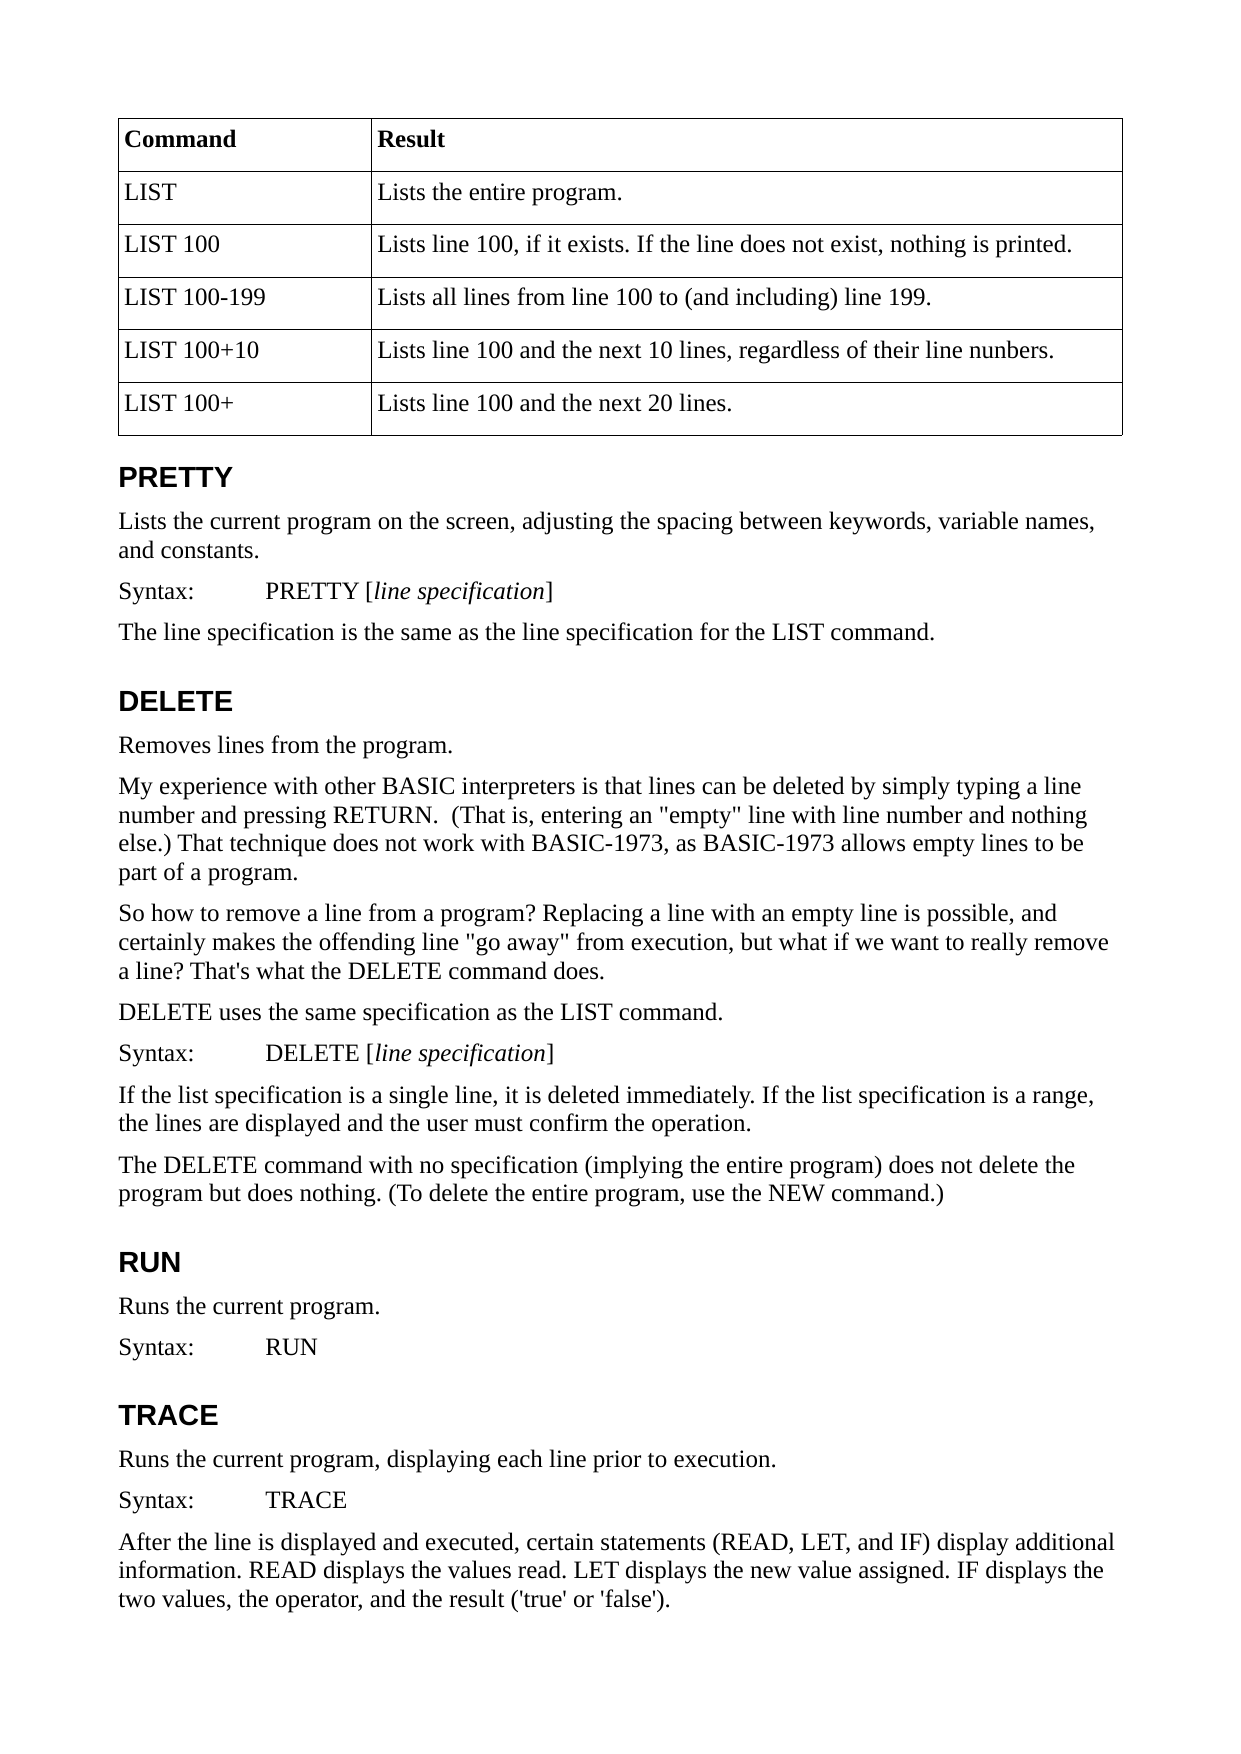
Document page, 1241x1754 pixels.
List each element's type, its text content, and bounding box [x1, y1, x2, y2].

subtitle TRACE [118, 1398, 1122, 1432]
text Lists the current program on the screen, adjusting the spacing between keywords, variable names, and constants. [118, 506, 1122, 564]
table_cell LIST 100+10 [119, 330, 371, 382]
table_cell Lists the entire program. [372, 172, 1122, 224]
text Syntax: RUN [118, 1332, 1122, 1361]
table_cell LIST 100+ [119, 383, 371, 435]
table_cell LIST 100 [119, 225, 371, 277]
text Runs the current program. [118, 1291, 1122, 1319]
text Removes lines from the program. [118, 730, 1122, 758]
table_cell Lists line 100 and the next 20 lines. [372, 383, 1122, 435]
table_cell Lists line 100 and the next 10 lines, regardless of their line nunbers. [372, 330, 1122, 382]
subtitle PRETTY [118, 460, 1122, 494]
table_cell Lists line 100, if it exists. If the line does not exist, nothing is printed. [372, 225, 1122, 277]
text The DELETE command with no specification (implying the entire program) does not delete the program but does nothing. (To delete the entire program, use the NEW command.) [118, 1150, 1122, 1207]
text Runs the current program, displaying each line prior to execution. [118, 1444, 1122, 1473]
subtitle DELETE [118, 684, 1122, 717]
text My experience with other BASIC interpreters is that lines can be deleted by simply typing a line number and pressing RETURN. (That is, entering an "empty" line with line number and nothing else.) That technique does not work with BASIC-1973, as BASIC-1973 allows empty lines to be part of a program. [118, 771, 1122, 886]
text Syntax: TRACE [118, 1486, 1122, 1514]
table_header Result [372, 119, 1122, 171]
table_cell LIST [119, 172, 371, 224]
text So how to remove a line from a program? Replacing a line with an empty line is possible, and certainly makes the offending line "go away" from execution, but what if we want to really remove a line? That's what the DELETE command does. [118, 898, 1122, 985]
text Syntax: DELETE [line specification] [118, 1038, 1122, 1067]
text If the list specification is a single line, it is deleted immediately. If the list specification is a range, the lines are displayed and the user must confirm the operation. [118, 1080, 1122, 1137]
table_cell LIST 100-199 [119, 278, 371, 329]
table_header Command [119, 119, 371, 171]
text The line specification is the same as the line specification for the LIST command. [118, 617, 1122, 646]
text Syntax: PRETTY [line specification] [118, 576, 1122, 605]
subtitle RUN [118, 1245, 1122, 1278]
text DELETE uses the same specification as the LIST command. [118, 997, 1122, 1026]
text After the line is displayed and executed, certain statements (READ, LET, and IF) display additional information. READ displays the values read. LET displays the new value assigned. IF displays the two values, the operator, and the result ('true' or 'false'). [118, 1527, 1122, 1613]
table_cell Lists all lines from line 100 to (and including) line 199. [372, 278, 1122, 329]
